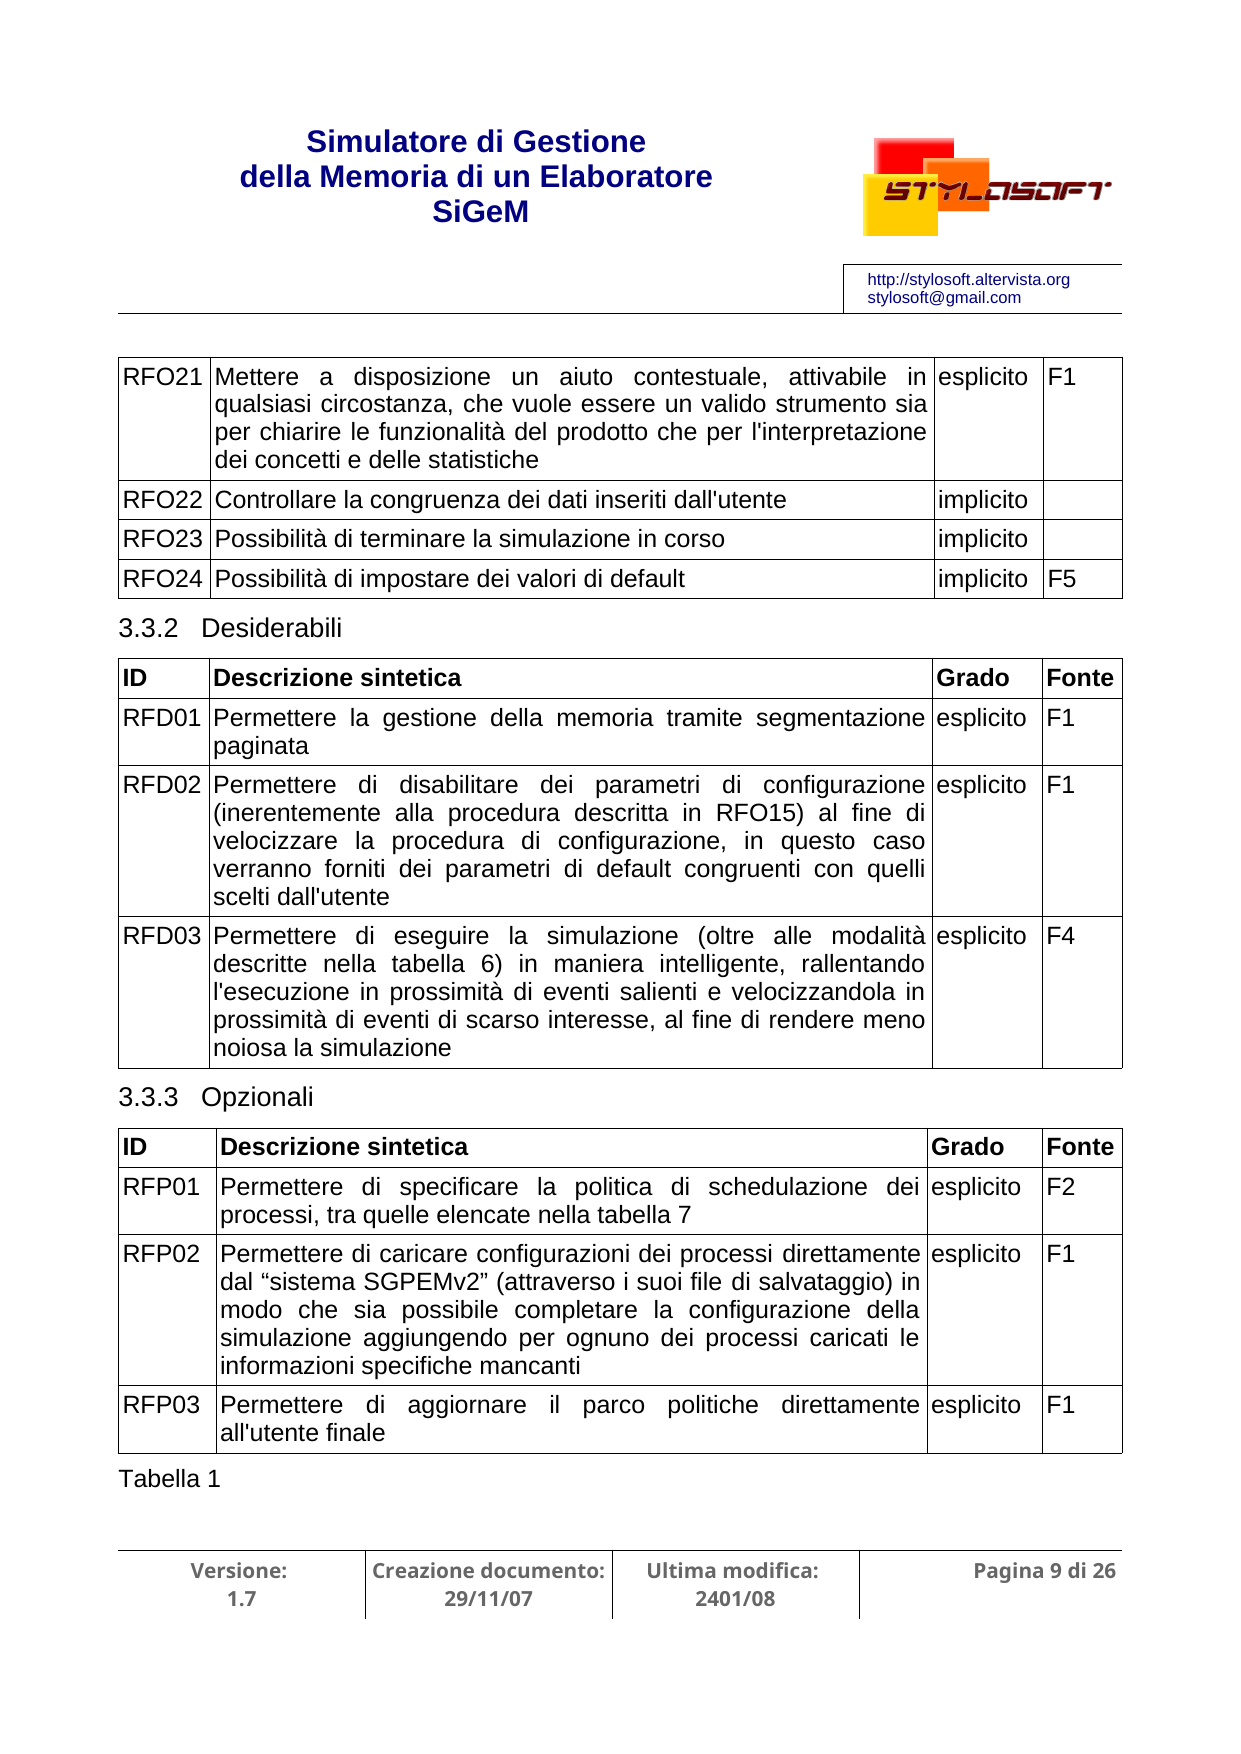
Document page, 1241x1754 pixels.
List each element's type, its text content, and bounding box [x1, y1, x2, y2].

table_cell Permettere di caricare configurazioni dei processi direttamente dal “sistema SGPEMv2” (attraverso i suoi file di salvataggio) in modo che sia possibile completare la configurazione della simulazione aggiungendo per ognuno dei processi caricati le informazioni specifiche mancanti [217, 1235, 927, 1385]
table_cell esplicito [928, 1168, 1042, 1234]
table_cell F1 [1043, 766, 1122, 916]
table_header Fonte [1043, 659, 1122, 698]
table_header Descrizione sintetica [210, 659, 932, 698]
table_cell Controllare la congruenza dei dati inseriti dall'utente [211, 481, 934, 519]
table_cell esplicito [933, 699, 1042, 765]
table_cell Permettere di eseguire la simulazione (oltre alle modalità descritte nella tabella 6) in maniera intelligente, rallentando l'esecuzione in prossimità di eventi salienti e velocizzandola in prossimità di eventi di scarso interesse, al fine di rendere meno noiosa la simulazione [210, 917, 932, 1067]
table_cell RFD02 [119, 766, 209, 916]
table_cell RFO21 [119, 358, 210, 480]
table_cell RFO23 [119, 520, 210, 559]
table_header Fonte [1043, 1129, 1122, 1167]
table_cell RFD01 [119, 699, 209, 765]
table_header ID [119, 1129, 216, 1167]
table_cell esplicito [933, 766, 1042, 916]
table_cell RFP02 [119, 1235, 216, 1385]
table_cell implicito [935, 560, 1043, 598]
table_cell esplicito [933, 917, 1042, 1067]
table_cell RFP01 [119, 1168, 216, 1234]
table_cell esplicito [928, 1386, 1042, 1453]
table_cell Permettere la gestione della memoria tramite segmentazione paginata [210, 699, 932, 765]
table_cell Possibilità di impostare dei valori di default [211, 560, 934, 598]
subtitle Desiderabili [118, 613, 1122, 643]
table_header Grado [928, 1129, 1042, 1167]
table_cell Mettere a disposizione un aiuto contestuale, attivabile in qualsiasi circostanza, che vuole essere un valido strumento sia per chiarire le funzionalità del prodotto che per l'interpretazione dei concetti e delle statistiche [211, 358, 934, 480]
table_cell F1 [1043, 1235, 1122, 1385]
subtitle Opzionali [118, 1082, 1122, 1113]
table_cell F4 [1043, 917, 1122, 1067]
text Tabella 1 [118, 1465, 1104, 1493]
table_cell implicito [935, 481, 1043, 519]
table_cell F5 [1044, 560, 1122, 598]
table_cell F1 [1043, 699, 1122, 765]
table_header Grado [933, 659, 1042, 698]
table_cell RFO22 [119, 481, 210, 519]
table_cell Permettere di aggiornare il parco politiche direttamente all'utente finale [217, 1386, 927, 1453]
table_cell esplicito [935, 358, 1043, 480]
table_cell F2 [1043, 1168, 1122, 1234]
table_cell Possibilità di terminare la simulazione in corso [211, 520, 934, 559]
table_cell RFP03 [119, 1386, 216, 1453]
table_cell F1 [1044, 358, 1122, 480]
table_cell implicito [935, 520, 1043, 559]
table_header ID [119, 659, 209, 698]
table_cell Permettere di disabilitare dei parametri di configurazione (inerentemente alla procedura descritta in RFO15) al fine di velocizzare la procedura di configurazione, in questo caso verranno forniti dei parametri di default congruenti con quelli scelti dall'utente [210, 766, 932, 916]
table_cell [1044, 481, 1122, 519]
table_cell F1 [1043, 1386, 1122, 1453]
table_cell esplicito [928, 1235, 1042, 1385]
table_cell Permettere di specificare la politica di schedulazione dei processi, tra quelle elencate nella tabella 7 [217, 1168, 927, 1234]
table_header Descrizione sintetica [217, 1129, 927, 1167]
table_cell RFO24 [119, 560, 210, 598]
table_cell [1044, 520, 1122, 559]
picture [848, 123, 1117, 247]
table_cell RFD03 [119, 917, 209, 1067]
